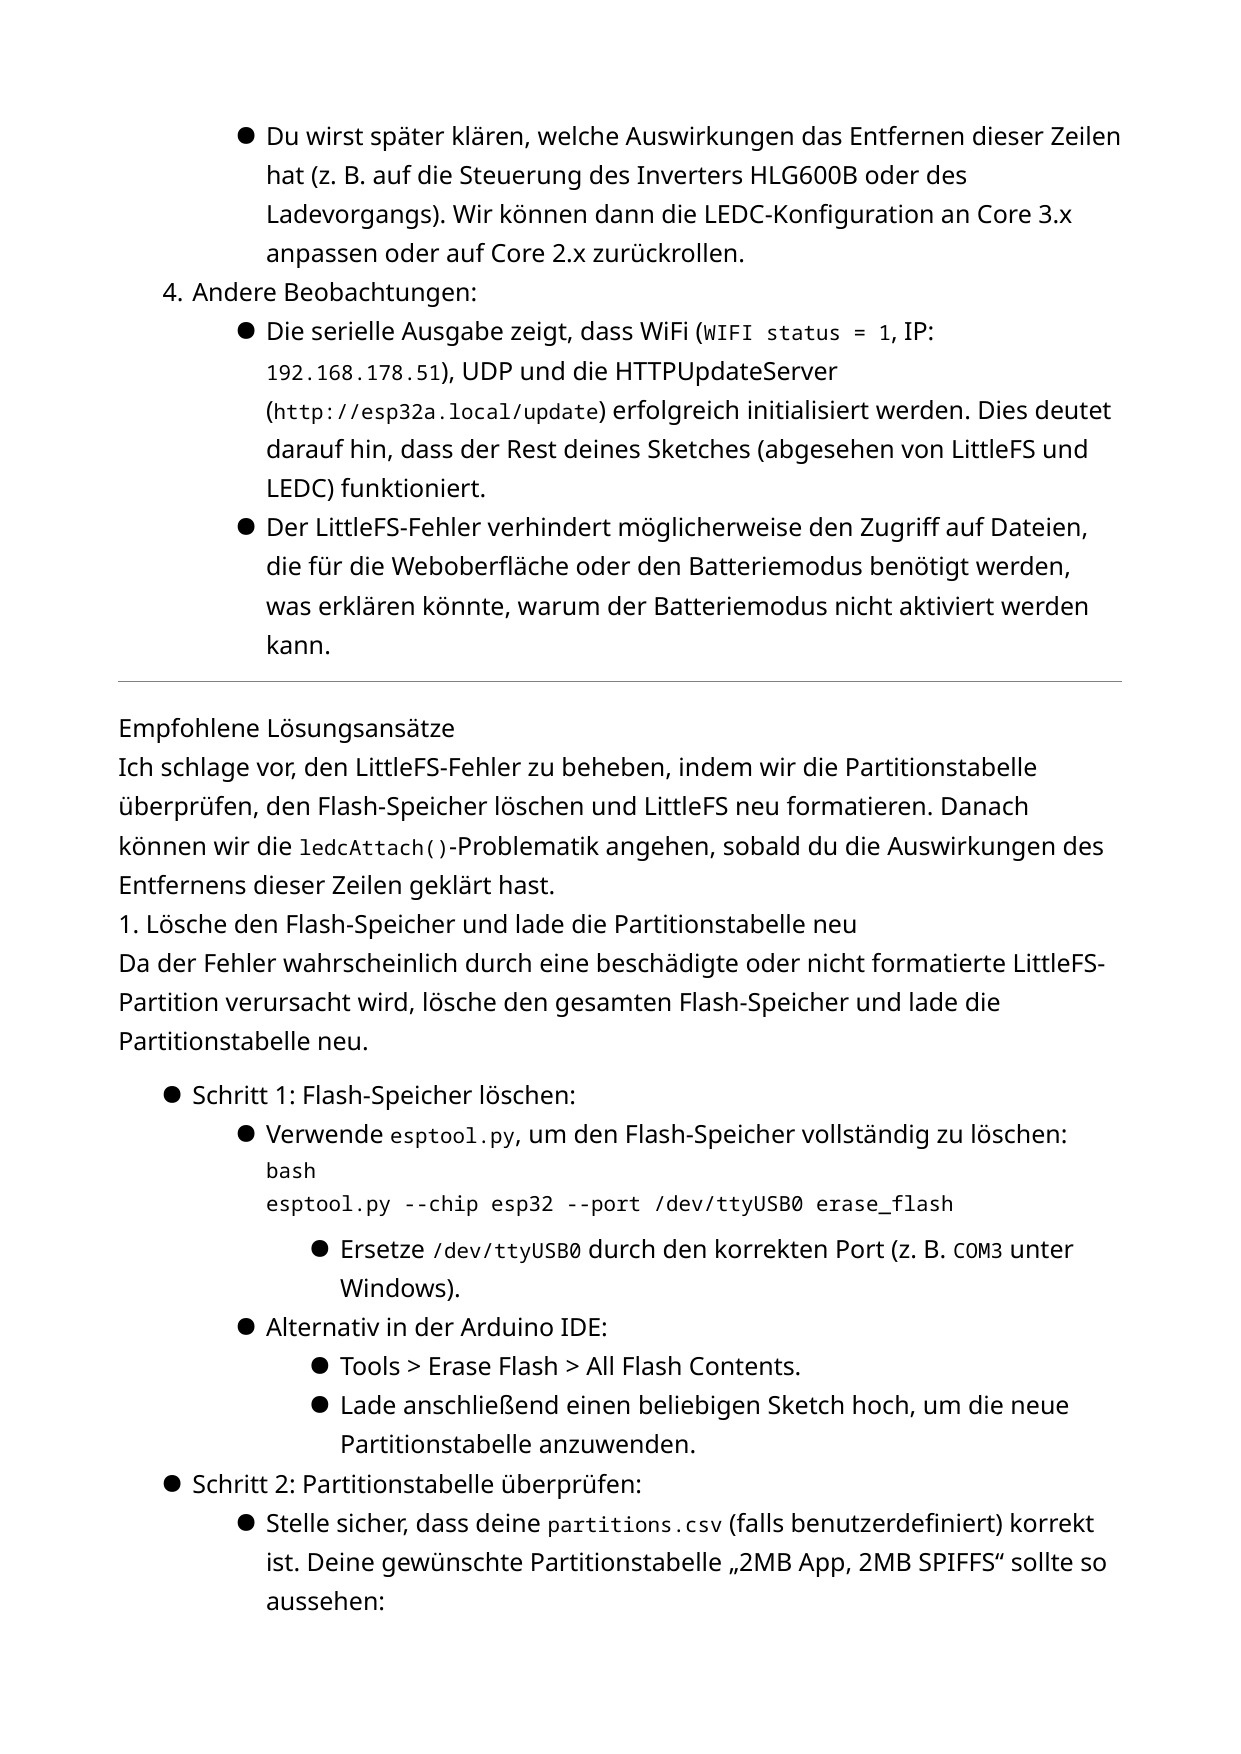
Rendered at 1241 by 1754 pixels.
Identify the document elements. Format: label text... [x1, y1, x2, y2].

list Tools > Erase Flash > All Flash Contents. [310, 1349, 1122, 1383]
list Du wirst später klären, welche Auswirkungen das Entfernen dieser Zeilen hat (z. B. auf die Steuerung des Inverters HLG600B oder des Ladevorgangs). Wir können dann die LEDC-Konfiguration an Core 3.x anpassen oder auf Core 2.x zurückrollen. [236, 118, 1122, 270]
text Empfohlene Lösungsansätze [118, 711, 1122, 745]
list esptool.py --chip esp32 --port /dev/ttyUSB0 erase_flash [236, 1189, 1122, 1217]
list Lade anschließend einen beliebigen Sketch hoch, um die neue Partitionstabelle anzuwenden. [310, 1388, 1122, 1461]
text 1. Lösche den Flash-Speicher und lade die Partitionstabelle neu [118, 907, 1122, 941]
list Die serielle Ausgabe zeigt, dass WiFi (WIFI status = 1, IP: 192.168.178.51), UDP und die HTTPUpdateServer (http://esp32a.local/update) erfolgreich initialisiert werden. Dies deutet darauf hin, dass der Rest deines Sketches (abgesehen von LittleFS und LEDC) funktioniert. [236, 314, 1122, 505]
list Andere Beobachtungen: [162, 275, 1122, 309]
list Schritt 2: Partitionstabelle überprüfen: [162, 1466, 1122, 1500]
list Stelle sicher, dass deine partitions.csv (falls benutzerdefiniert) korrekt ist. Deine gewünschte Partitionstabelle „2MB App, 2MB SPIFFS“ sollte so aussehen: [236, 1506, 1122, 1618]
text Da der Fehler wahrscheinlich durch eine beschädigte oder nicht formatierte LittleFS-Partition verursacht wird, lösche den gesamten Flash-Speicher und lade die Partitionstabelle neu. [118, 946, 1122, 1058]
list Ersetze /dev/ttyUSB0 durch den korrekten Port (z. B. COM3 unter Windows). [310, 1231, 1122, 1304]
text Ich schlage vor, den LittleFS-Fehler zu beheben, indem wir die Partitionstabelle überprüfen, den Flash-Speicher löschen und LittleFS neu formatieren. Danach können wir die ledcAttach()-Problematik angehen, sobald du die Auswirkungen des Entfernens dieser Zeilen geklärt hast. [118, 750, 1122, 901]
list bash [236, 1156, 1122, 1184]
list Schritt 1: Flash-Speicher löschen: [162, 1078, 1122, 1112]
list Alternativ in der Arduino IDE: [236, 1310, 1122, 1344]
list Der LittleFS-Fehler verhindert möglicherweise den Zugriff auf Dateien, die für die Weboberfläche oder den Batteriemodus benötigt werden, was erklären könnte, warum der Batteriemodus nicht aktiviert werden kann. [236, 510, 1122, 661]
list Verwende esptool.py, um den Flash-Speicher vollständig zu löschen: [236, 1117, 1122, 1151]
